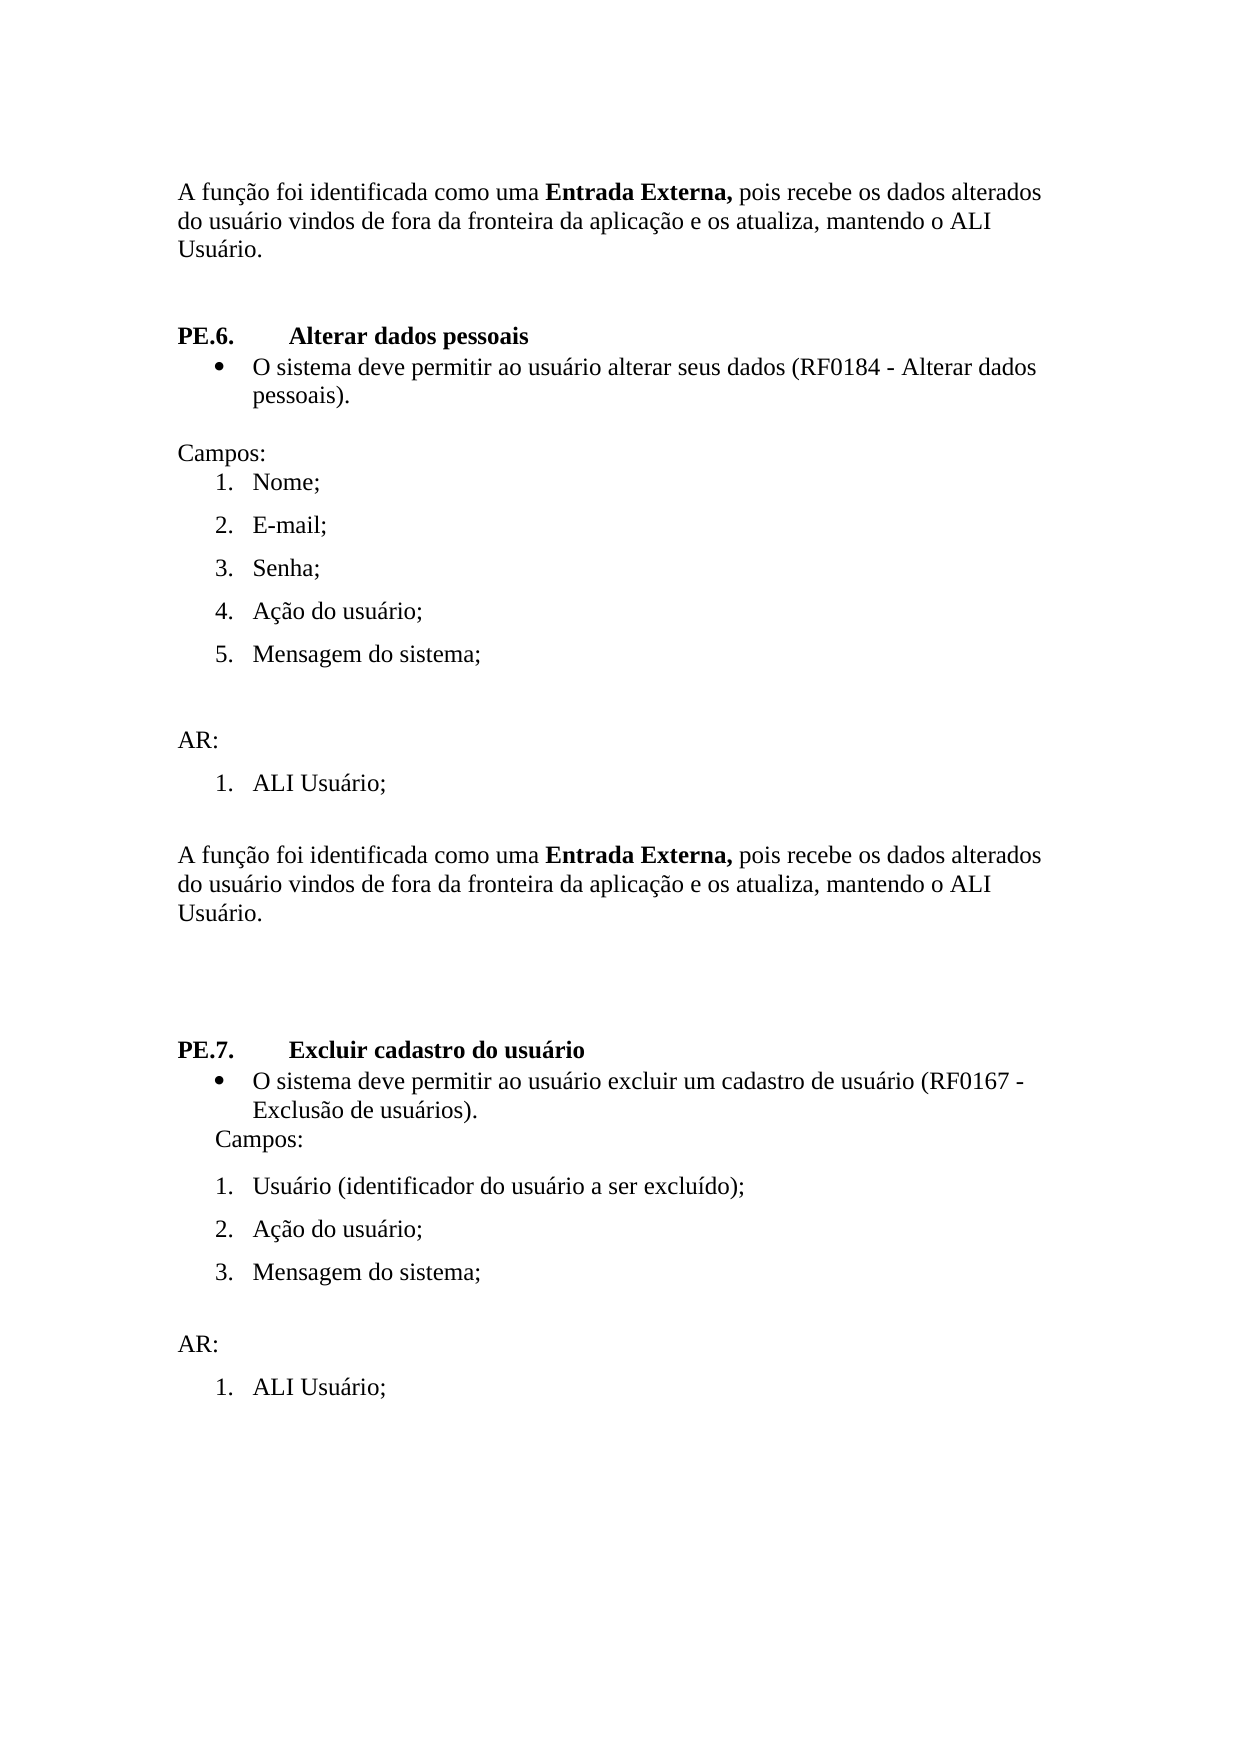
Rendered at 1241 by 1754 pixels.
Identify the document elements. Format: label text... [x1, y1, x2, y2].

list Mensagem do sistema; [215, 1257, 1063, 1286]
list A função foi identificada como uma Entrada Externa, pois recebe os dados alterados do usuário vindos de fora da fronteira da aplicação e os atualiza, mantendo o ALI Usuário. [177, 840, 1063, 927]
list O sistema deve permitir ao usuário excluir um cadastro de usuário (RF0167 - Exclusão de usuários). [215, 1066, 1063, 1124]
list A função foi identificada como uma Entrada Externa, pois recebe os dados alterados do usuário vindos de fora da fronteira da aplicação e os atualiza, mantendo o ALI Usuário. [177, 177, 1063, 263]
text AR: [177, 725, 1063, 754]
list Ação do usuário; [215, 1214, 1063, 1243]
list Senha; [215, 553, 1063, 582]
text Campos: [215, 1124, 1063, 1152]
list Campos: [177, 438, 1063, 467]
list Mensagem do sistema; [215, 639, 1063, 668]
list ALI Usuário; [215, 768, 1063, 797]
list Ação do usuário; [215, 596, 1063, 625]
list Excluir cadastro do usuário [177, 1035, 1063, 1064]
list ALI Usuário; [215, 1372, 1063, 1401]
list O sistema deve permitir ao usuário alterar seus dados (RF0184 - Alterar dados pessoais). [215, 352, 1063, 409]
list E-mail; [215, 510, 1063, 538]
list Alterar dados pessoais [177, 321, 1063, 349]
list Nome; [215, 467, 1063, 495]
list Usuário (identificador do usuário a ser excluído); [215, 1171, 1063, 1200]
text AR: [177, 1329, 1063, 1358]
